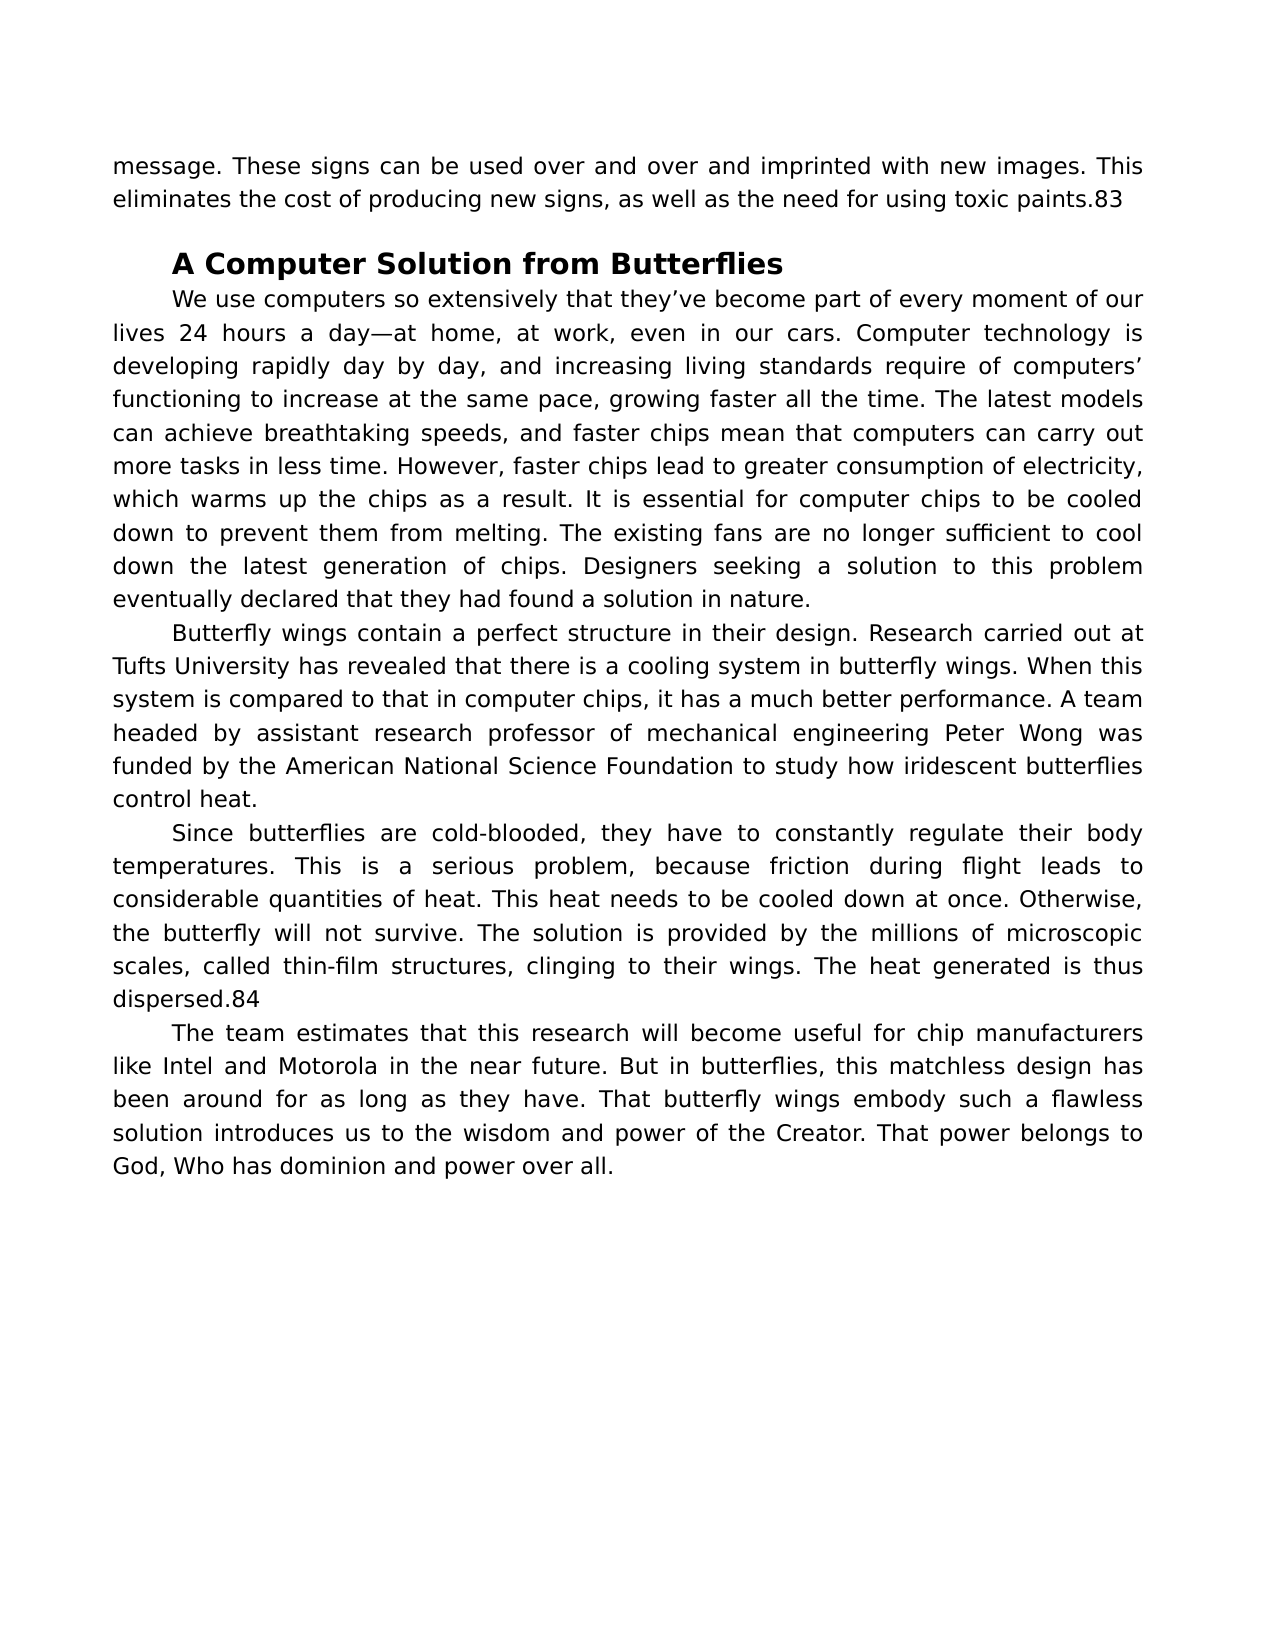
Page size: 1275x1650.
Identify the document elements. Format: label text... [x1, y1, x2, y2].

text A Computer Solution from Butterflies [112, 248, 1145, 281]
text Butterfly wings contain a perfect structure in their design. Research carried out at Tufts University has revealed that there is a cooling system in butterfly wings. When this system is compared to that in computer chips, it has a much better performance. A team headed by assistant research professor of mechanical engineering Peter Wong was funded by the American National Science Foundation to study how iridescent butterflies control heat. [112, 614, 1145, 814]
text Since butterflies are cold-blooded, they have to constantly regulate their body temperatures. This is a serious problem, because friction during flight leads to considerable quantities of heat. This heat needs to be cooled down at once. Otherwise, the butterfly will not survive. The solution is provided by the millions of microscopic scales, called thin-film structures, clinging to their wings. The heat generated is thus dispersed.84 [112, 814, 1145, 1014]
text We use computers so extensively that they’ve become part of every moment of our lives 24 hours a day—at home, at work, even in our cars. Computer technology is developing rapidly day by day, and increasing living standards require of computers’ functioning to increase at the same pace, growing faster all the time. The latest models can achieve breathtaking speeds, and faster chips mean that computers can carry out more tasks in less time. However, faster chips lead to greater consumption of electricity, which warms up the chips as a result. It is essential for computer chips to be cooled down to prevent them from melting. The existing fans are no longer sufficient to cool down the latest generation of chips. Designers seeking a solution to this problem eventually declared that they had found a solution in nature. [112, 281, 1145, 614]
text The team estimates that this research will become useful for chip manufacturers like Intel and Motorola in the near future. But in butterflies, this matchless design has been around for as long as they have. That butterfly wings embody such a flawless solution introduces us to the wisdom and power of the Creator. That power belongs to God, Who has dominion and power over all. [112, 1014, 1145, 1181]
text message. These signs can be used over and over and imprinted with new images. This eliminates the cost of producing new signs, as well as the need for using toxic paints.83 [112, 148, 1145, 214]
